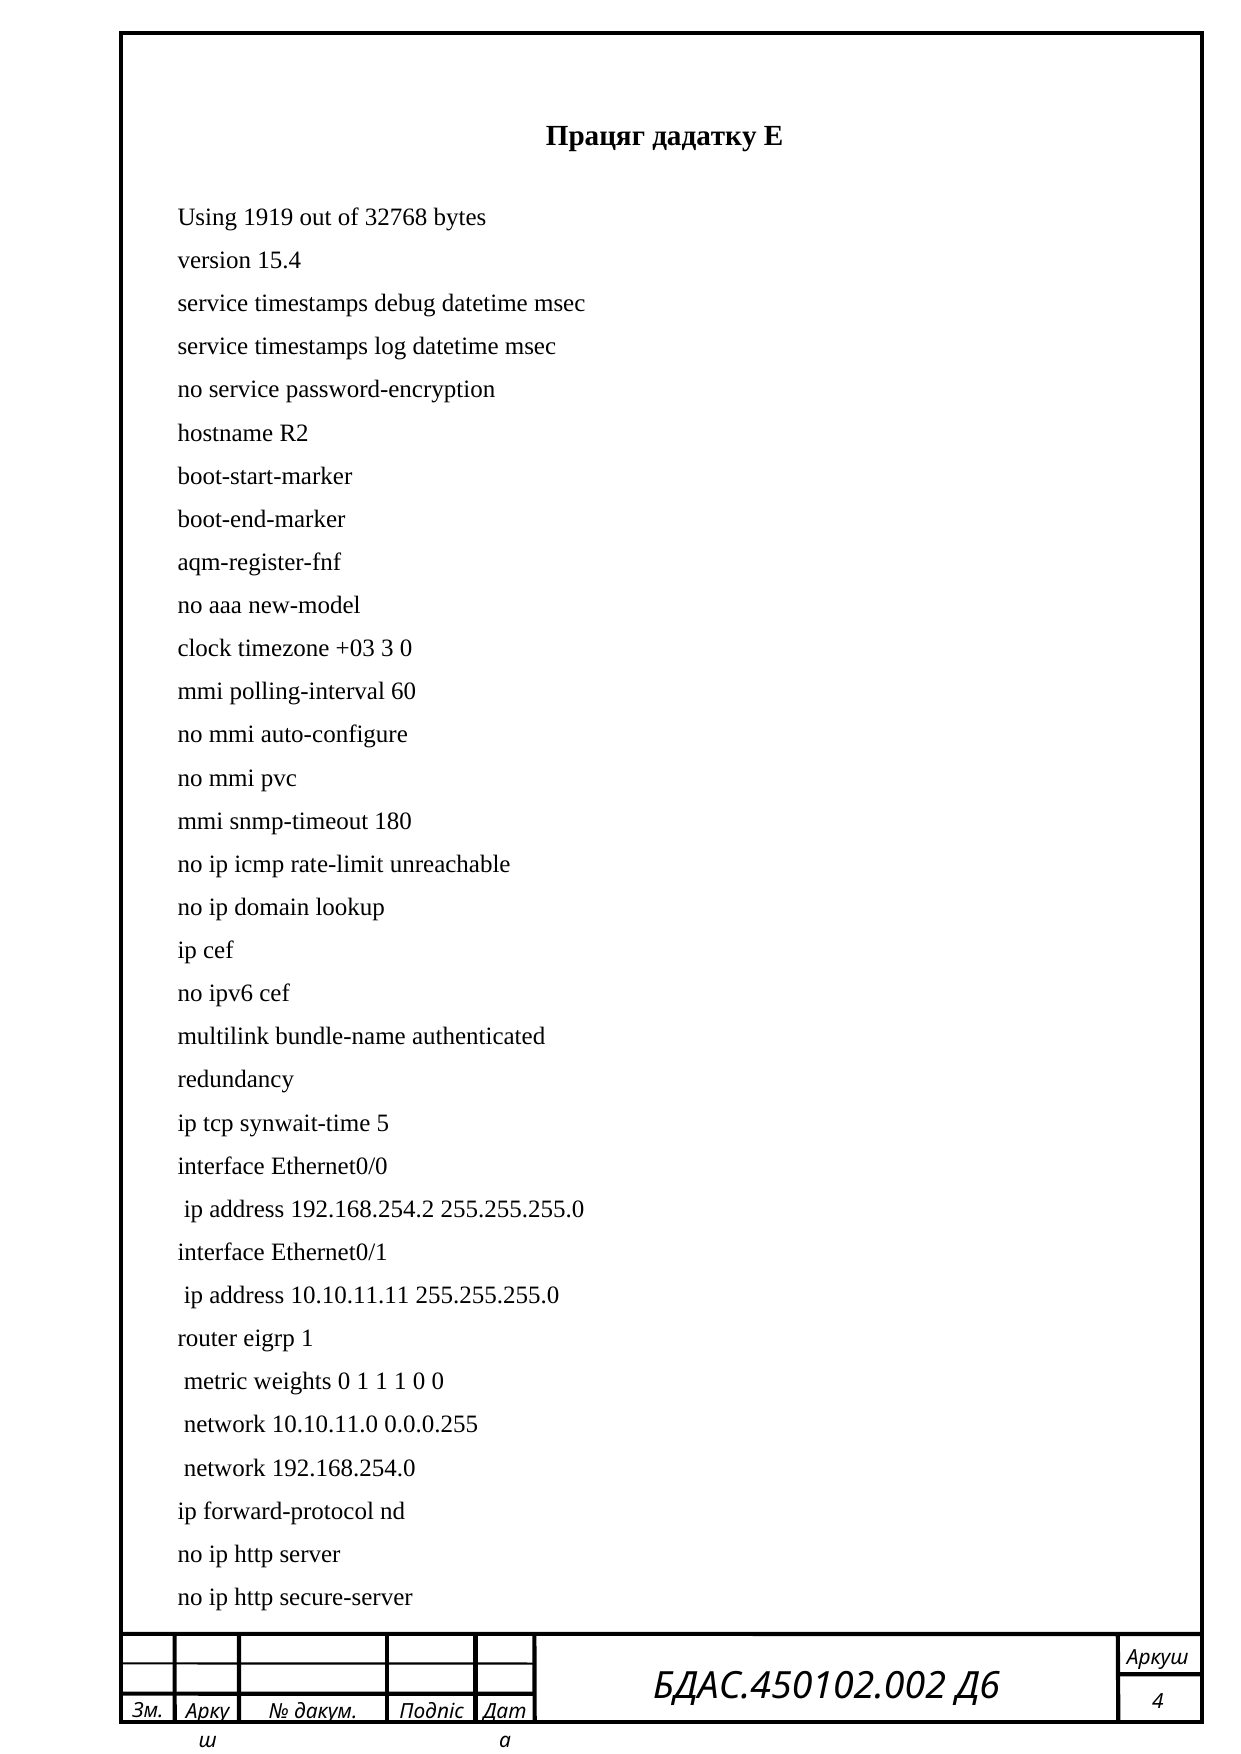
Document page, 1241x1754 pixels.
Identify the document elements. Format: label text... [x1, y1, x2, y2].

subtitle no ip http server [177, 1539, 1152, 1568]
subtitle Працяг дадатку E [177, 118, 1152, 152]
subtitle aqm-register-fnf [177, 547, 1152, 576]
subtitle router eigrp 1 [177, 1323, 1152, 1352]
subtitle network 10.10.11.0 0.0.0.255 [177, 1409, 1152, 1438]
subtitle version 15.4 [177, 245, 1152, 274]
subtitle ip tcp synwait-time 5 [177, 1108, 1152, 1136]
subtitle ip cef [177, 935, 1152, 964]
subtitle redundancy [177, 1064, 1152, 1093]
subtitle no ip domain lookup [177, 892, 1152, 921]
subtitle ip address 10.10.11.11 255.255.255.0 [177, 1280, 1152, 1309]
subtitle clock timezone +03 3 0 [177, 633, 1152, 662]
subtitle ip forward-protocol nd [177, 1496, 1152, 1524]
subtitle boot-start-marker [177, 461, 1152, 489]
subtitle no aaa new-model [177, 590, 1152, 619]
subtitle metric weights 0 1 1 1 0 0 [177, 1366, 1152, 1395]
subtitle hostname R2 [177, 418, 1152, 446]
subtitle no ipv6 cef [177, 978, 1152, 1007]
subtitle mmi polling-interval 60 [177, 676, 1152, 705]
subtitle no mmi pvc [177, 763, 1152, 791]
subtitle no service password-encryption [177, 374, 1152, 403]
subtitle Using 1919 out of 32768 bytes [177, 202, 1152, 231]
subtitle interface Ethernet0/1 [177, 1237, 1152, 1266]
subtitle interface Ethernet0/0 [177, 1151, 1152, 1179]
subtitle no mmi auto-configure [177, 719, 1152, 748]
subtitle network 192.168.254.0 [177, 1453, 1152, 1481]
subtitle service timestamps log datetime msec [177, 331, 1152, 360]
subtitle no ip icmp rate-limit unreachable [177, 849, 1152, 878]
subtitle service timestamps debug datetime msec [177, 288, 1152, 317]
subtitle no ip http secure-server [177, 1582, 1152, 1611]
subtitle multilink bundle-name authenticated [177, 1021, 1152, 1050]
subtitle ip address 192.168.254.2 255.255.255.0 [177, 1194, 1152, 1223]
subtitle mmi snmp-timeout 180 [177, 806, 1152, 834]
subtitle boot-end-marker [177, 504, 1152, 533]
